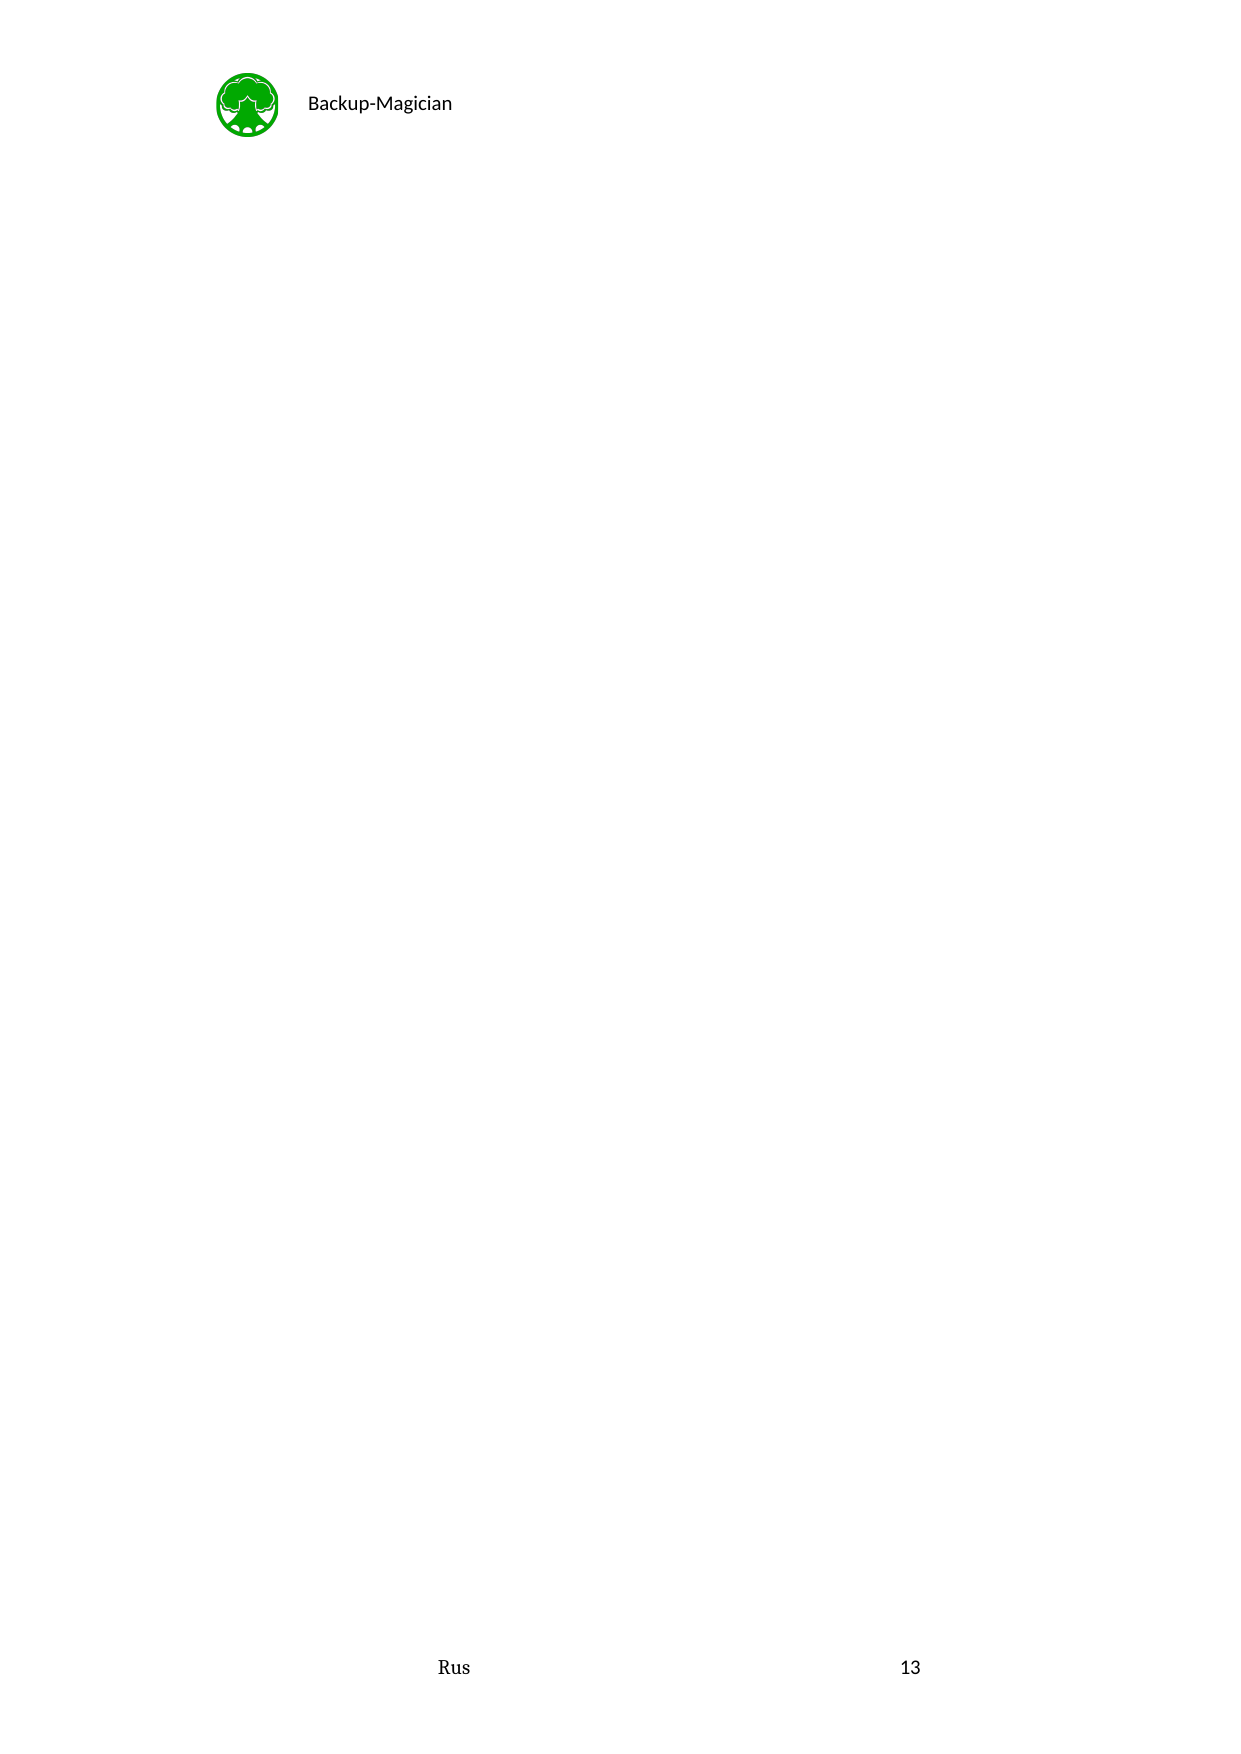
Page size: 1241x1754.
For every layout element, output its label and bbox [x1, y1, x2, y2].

picture [216, 73, 279, 137]
